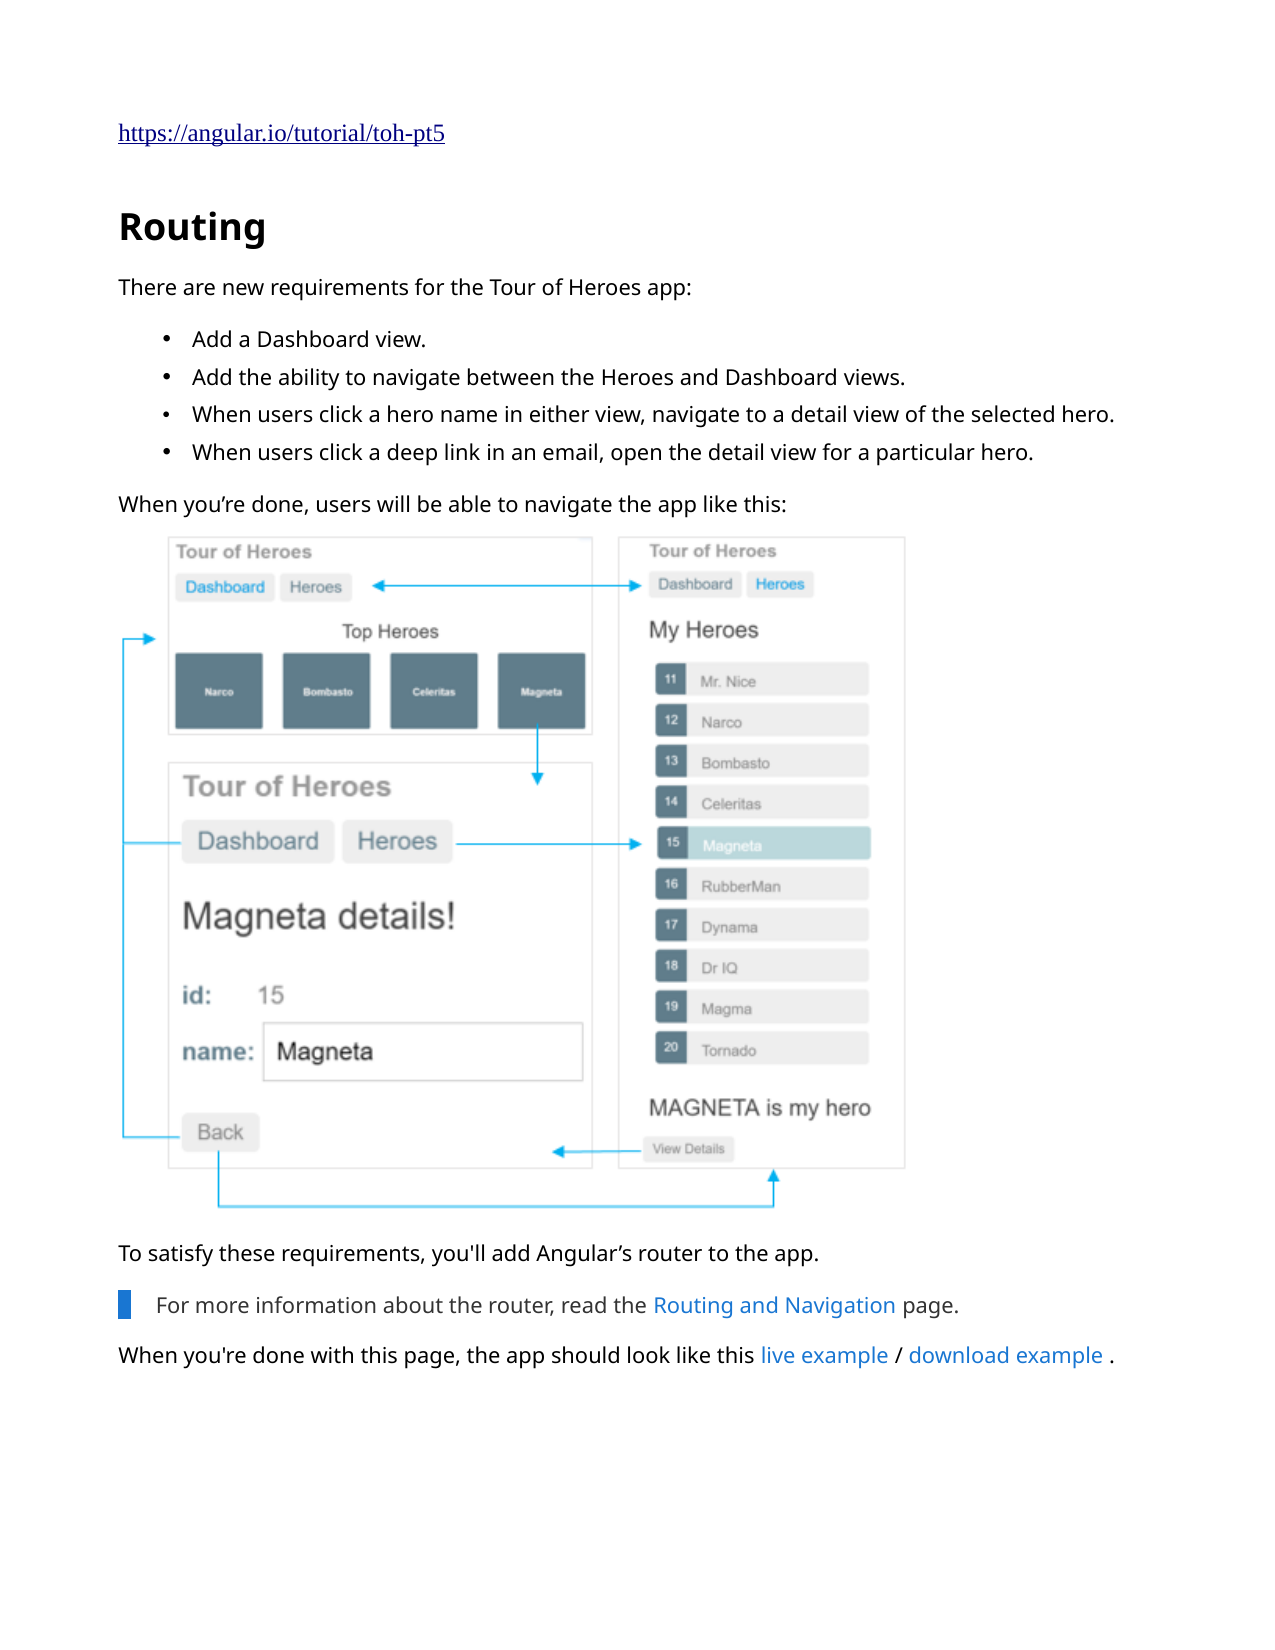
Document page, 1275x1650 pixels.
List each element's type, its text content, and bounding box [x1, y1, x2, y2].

text For more information about the router, read the Routing and Navigation page. [118, 1282, 1157, 1319]
text There are new requirements for the Tour of Heroes app: [118, 264, 1157, 302]
subtitle Routing [118, 201, 1157, 252]
list When users click a hero name in either view, navigate to a detail view of the selected hero. [162, 391, 1157, 429]
picture [118, 532, 909, 1210]
text https://angular.io/tutorial/toh-pt5 [118, 118, 1157, 147]
text When you’re done, users will be able to navigate the app like this: [118, 481, 1157, 518]
list When users click a deep link in an email, open the detail view for a particular hero. [162, 429, 1157, 466]
list Add a Dashboard view. [162, 316, 1157, 354]
text To satisfy these requirements, you'll add Angular’s router to the app. [118, 1230, 1157, 1267]
text When you're done with this page, the app should look like this live example / download example . [118, 1332, 1157, 1369]
list Add the ability to navigate between the Heroes and Dashboard views. [162, 354, 1157, 391]
